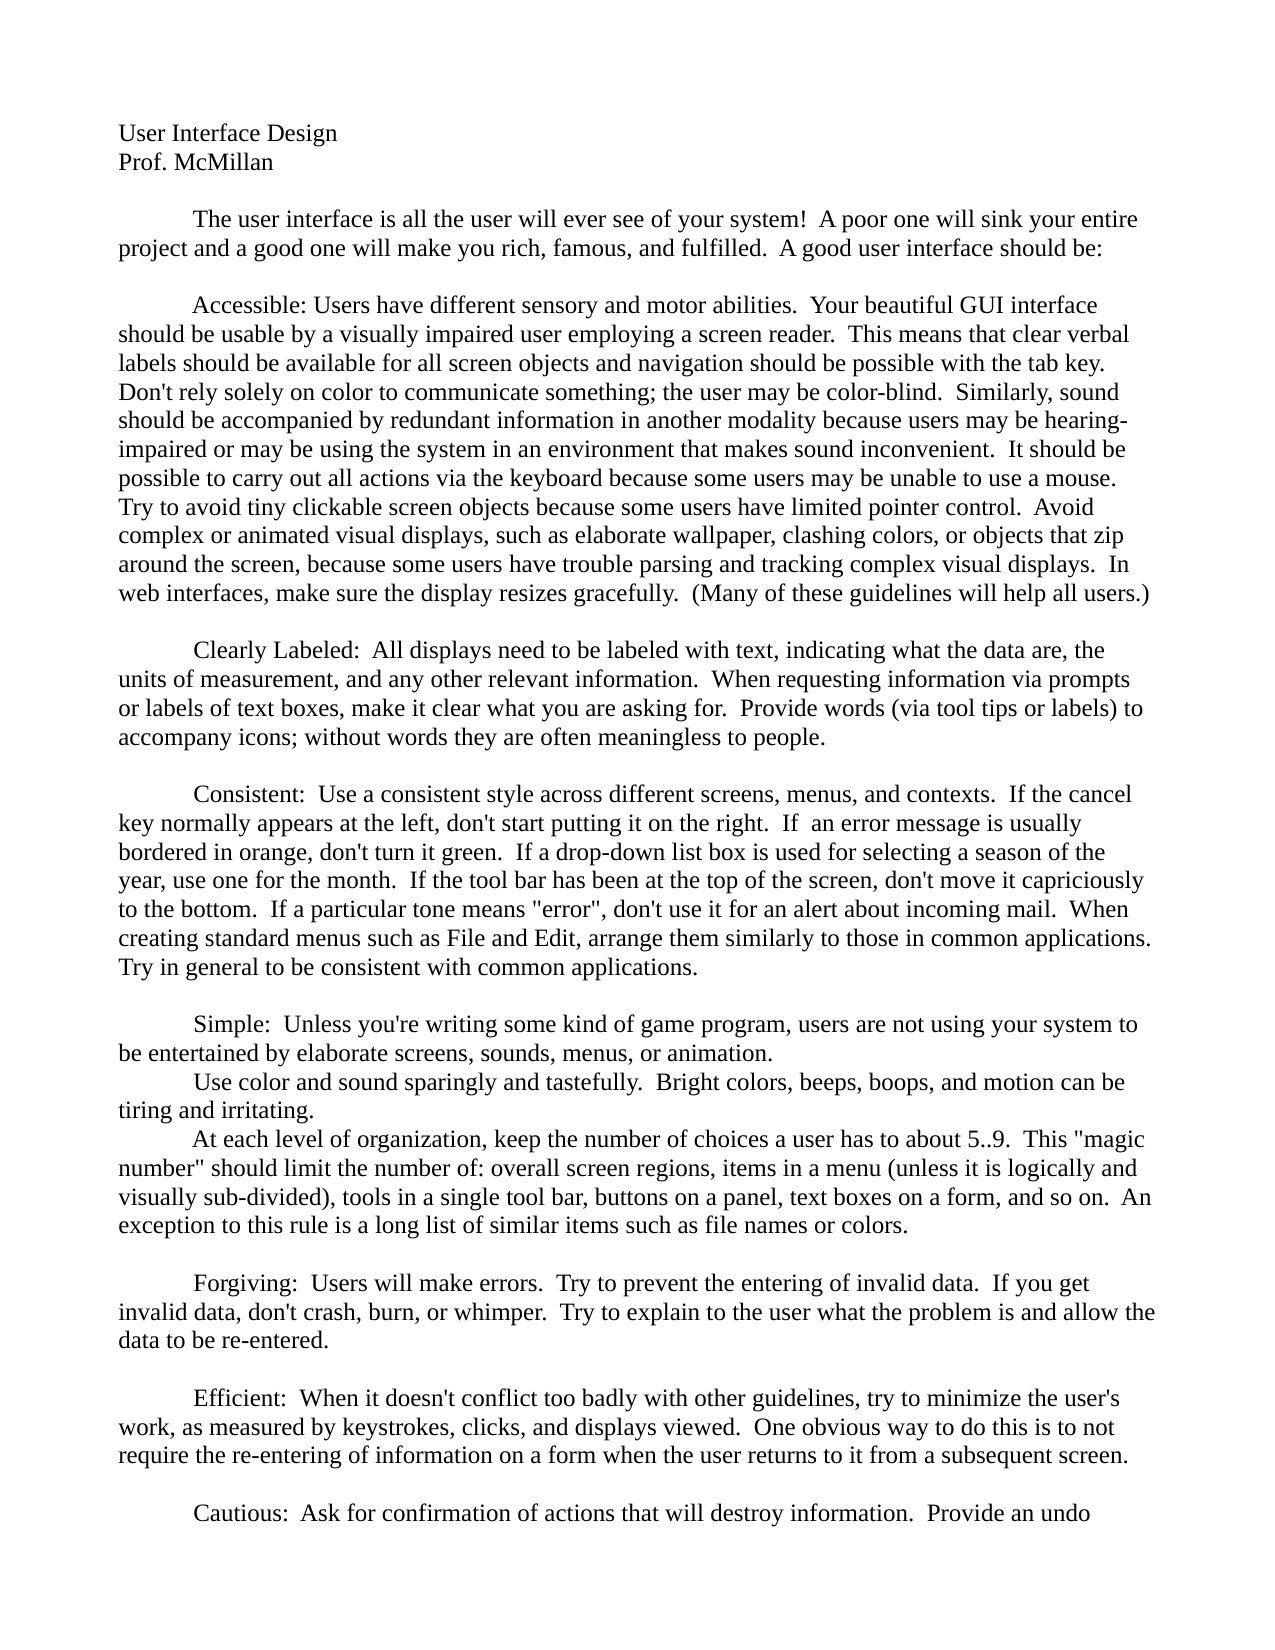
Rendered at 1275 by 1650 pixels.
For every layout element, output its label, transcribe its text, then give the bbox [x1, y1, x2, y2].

text Use color and sound sparingly and tastefully. Bright colors, beeps, boops, and motion can be tiring and irritating. [118, 1067, 1157, 1124]
text Forgiving: Users will make errors. Try to prevent the entering of invalid data. If you get invalid data, don't crash, burn, or whimper. Try to explain to the user what the problem is and allow the data to be re-entered. [118, 1268, 1157, 1354]
text Prof. McMillan [118, 147, 1157, 176]
text Cautious: Ask for confirmation of actions that will destroy information. Provide an undo [118, 1498, 1157, 1527]
text Accessible: Users have different sensory and motor abilities. Your beautiful GUI interface should be usable by a visually impaired user employing a screen reader. This means that clear verbal labels should be available for all screen objects and navigation should be possible with the tab key. Don't rely solely on color to communicate something; the user may be color-blind. Similarly, sound should be accompanied by redundant information in another modality because users may be hearing-impaired or may be using the system in an environment that makes sound inconvenient. It should be possible to carry out all actions via the keyboard because some users may be unable to use a mouse. Try to avoid tiny clickable screen objects because some users have limited pointer control. Avoid complex or animated visual displays, such as elaborate wallpaper, clashing colors, or objects that zip around the screen, because some users have trouble parsing and tracking complex visual displays. In web interfaces, make sure the display resizes gracefully. (Many of these guidelines will help all users.) [118, 291, 1157, 607]
text Simple: Unless you're writing some kind of game program, users are not using your system to be entertained by elaborate screens, sounds, menus, or animation. [118, 1009, 1157, 1067]
text Consistent: Use a consistent style across different screens, menus, and contexts. If the cancel key normally appears at the left, don't start putting it on the right. If an error message is usually bordered in orange, don't turn it green. If a drop-down list box is used for selecting a season of the year, use one for the month. If the tool bar has been at the top of the screen, don't move it capriciously to the bottom. If a particular tone means "error", don't use it for an alert about incoming mail. When creating standard menus such as File and Edit, arrange them similarly to those in common applications. Try in general to be consistent with common applications. [118, 779, 1157, 981]
text At each level of organization, keep the number of choices a user has to about 5..9. This "magic number" should limit the number of: overall screen regions, items in a menu (unless it is logically and visually sub-divided), tools in a single tool bar, buttons on a panel, text boxes on a form, and so on. An exception to this rule is a long list of similar items such as file names or colors. [118, 1124, 1157, 1239]
text User Interface Design [118, 118, 1157, 147]
text Clearly Labeled: All displays need to be labeled with text, indicating what the data are, the units of measurement, and any other relevant information. When requesting information via prompts or labels of text boxes, make it clear what you are asking for. Provide words (via tool tips or labels) to accompany icons; without words they are often meaningless to people. [118, 636, 1157, 751]
text Efficient: When it doesn't conflict too badly with other guidelines, try to minimize the user's work, as measured by keystrokes, clicks, and displays viewed. One obvious way to do this is to not require the re-entering of information on a form when the user returns to it from a subsequent screen. [118, 1383, 1157, 1469]
text The user interface is all the user will ever see of your system! A poor one will sink your entire project and a good one will make you rich, famous, and fulfilled. A good user interface should be: [118, 204, 1157, 262]
